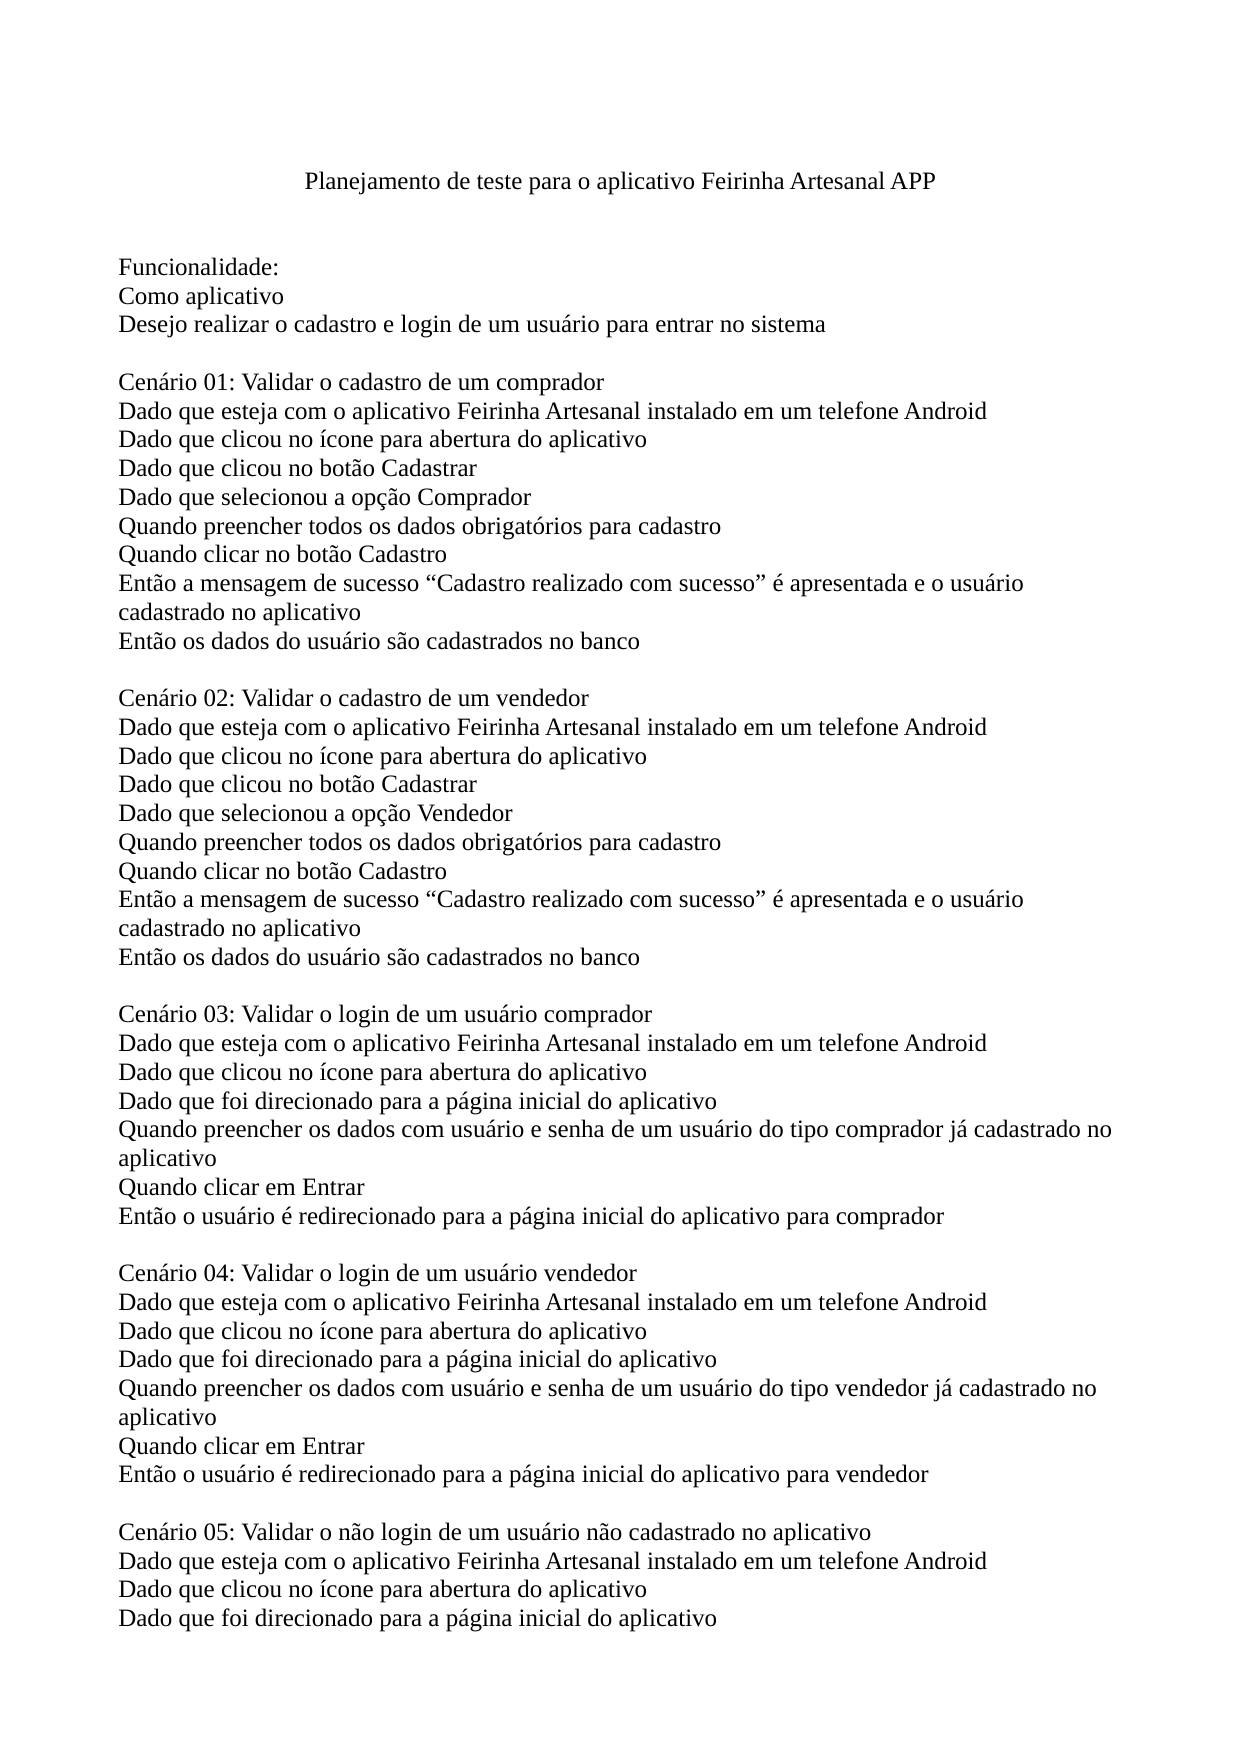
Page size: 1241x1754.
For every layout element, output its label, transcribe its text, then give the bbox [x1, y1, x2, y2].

text Dado que selecionou a opção Comprador [118, 482, 1122, 511]
text Dado que esteja com o aplicativo Feirinha Artesanal instalado em um telefone Android [118, 1028, 1122, 1057]
text Quando clicar no botão Cadastro [118, 856, 1122, 884]
text Então os dados do usuário são cadastrados no banco [118, 942, 1122, 971]
text Dado que esteja com o aplicativo Feirinha Artesanal instalado em um telefone Android [118, 1546, 1122, 1574]
text Quando preencher os dados com usuário e senha de um usuário do tipo comprador já cadastrado no aplicativo [118, 1114, 1122, 1172]
text Dado que foi direcionado para a página inicial do aplicativo [118, 1086, 1122, 1114]
text Dado que esteja com o aplicativo Feirinha Artesanal instalado em um telefone Android [118, 1287, 1122, 1316]
text Dado que selecionou a opção Vendedor [118, 798, 1122, 827]
text Dado que clicou no ícone para abertura do aplicativo [118, 1574, 1122, 1603]
text Como aplicativo [118, 281, 1122, 309]
text Quando clicar em Entrar [118, 1431, 1122, 1459]
text Cenário 02: Validar o cadastro de um vendedor [118, 683, 1122, 712]
text Quando preencher os dados com usuário e senha de um usuário do tipo vendedor já cadastrado no aplicativo [118, 1373, 1122, 1431]
text Então a mensagem de sucesso “Cadastro realizado com sucesso” é apresentada e o usuário cadastrado no aplicativo [118, 568, 1122, 626]
text Dado que foi direcionado para a página inicial do aplicativo [118, 1603, 1122, 1632]
text Quando clicar em Entrar [118, 1172, 1122, 1201]
text Desejo realizar o cadastro e login de um usuário para entrar no sistema [118, 309, 1122, 338]
text Dado que clicou no ícone para abertura do aplicativo [118, 1057, 1122, 1086]
text Dado que esteja com o aplicativo Feirinha Artesanal instalado em um telefone Android [118, 396, 1122, 424]
text Dado que clicou no ícone para abertura do aplicativo [118, 424, 1122, 453]
text Dado que foi direcionado para a página inicial do aplicativo [118, 1344, 1122, 1373]
text Dado que clicou no ícone para abertura do aplicativo [118, 741, 1122, 769]
text Quando preencher todos os dados obrigatórios para cadastro [118, 827, 1122, 856]
text Planejamento de teste para o aplicativo Feirinha Artesanal APP [118, 166, 1122, 194]
text Dado que clicou no botão Cadastrar [118, 769, 1122, 798]
text Cenário 01: Validar o cadastro de um comprador [118, 367, 1122, 396]
text Então o usuário é redirecionado para a página inicial do aplicativo para comprador [118, 1201, 1122, 1229]
text Funcionalidade: [118, 252, 1122, 281]
text Dado que esteja com o aplicativo Feirinha Artesanal instalado em um telefone Android [118, 712, 1122, 741]
text Cenário 03: Validar o login de um usuário comprador [118, 999, 1122, 1028]
text Cenário 04: Validar o login de um usuário vendedor [118, 1258, 1122, 1287]
text Então os dados do usuário são cadastrados no banco [118, 626, 1122, 654]
text Então a mensagem de sucesso “Cadastro realizado com sucesso” é apresentada e o usuário cadastrado no aplicativo [118, 884, 1122, 942]
text Dado que clicou no botão Cadastrar [118, 453, 1122, 482]
text Então o usuário é redirecionado para a página inicial do aplicativo para vendedor [118, 1459, 1122, 1488]
text Quando preencher todos os dados obrigatórios para cadastro [118, 511, 1122, 539]
text Cenário 05: Validar o não login de um usuário não cadastrado no aplicativo [118, 1517, 1122, 1546]
text Dado que clicou no ícone para abertura do aplicativo [118, 1316, 1122, 1344]
text Quando clicar no botão Cadastro [118, 539, 1122, 568]
